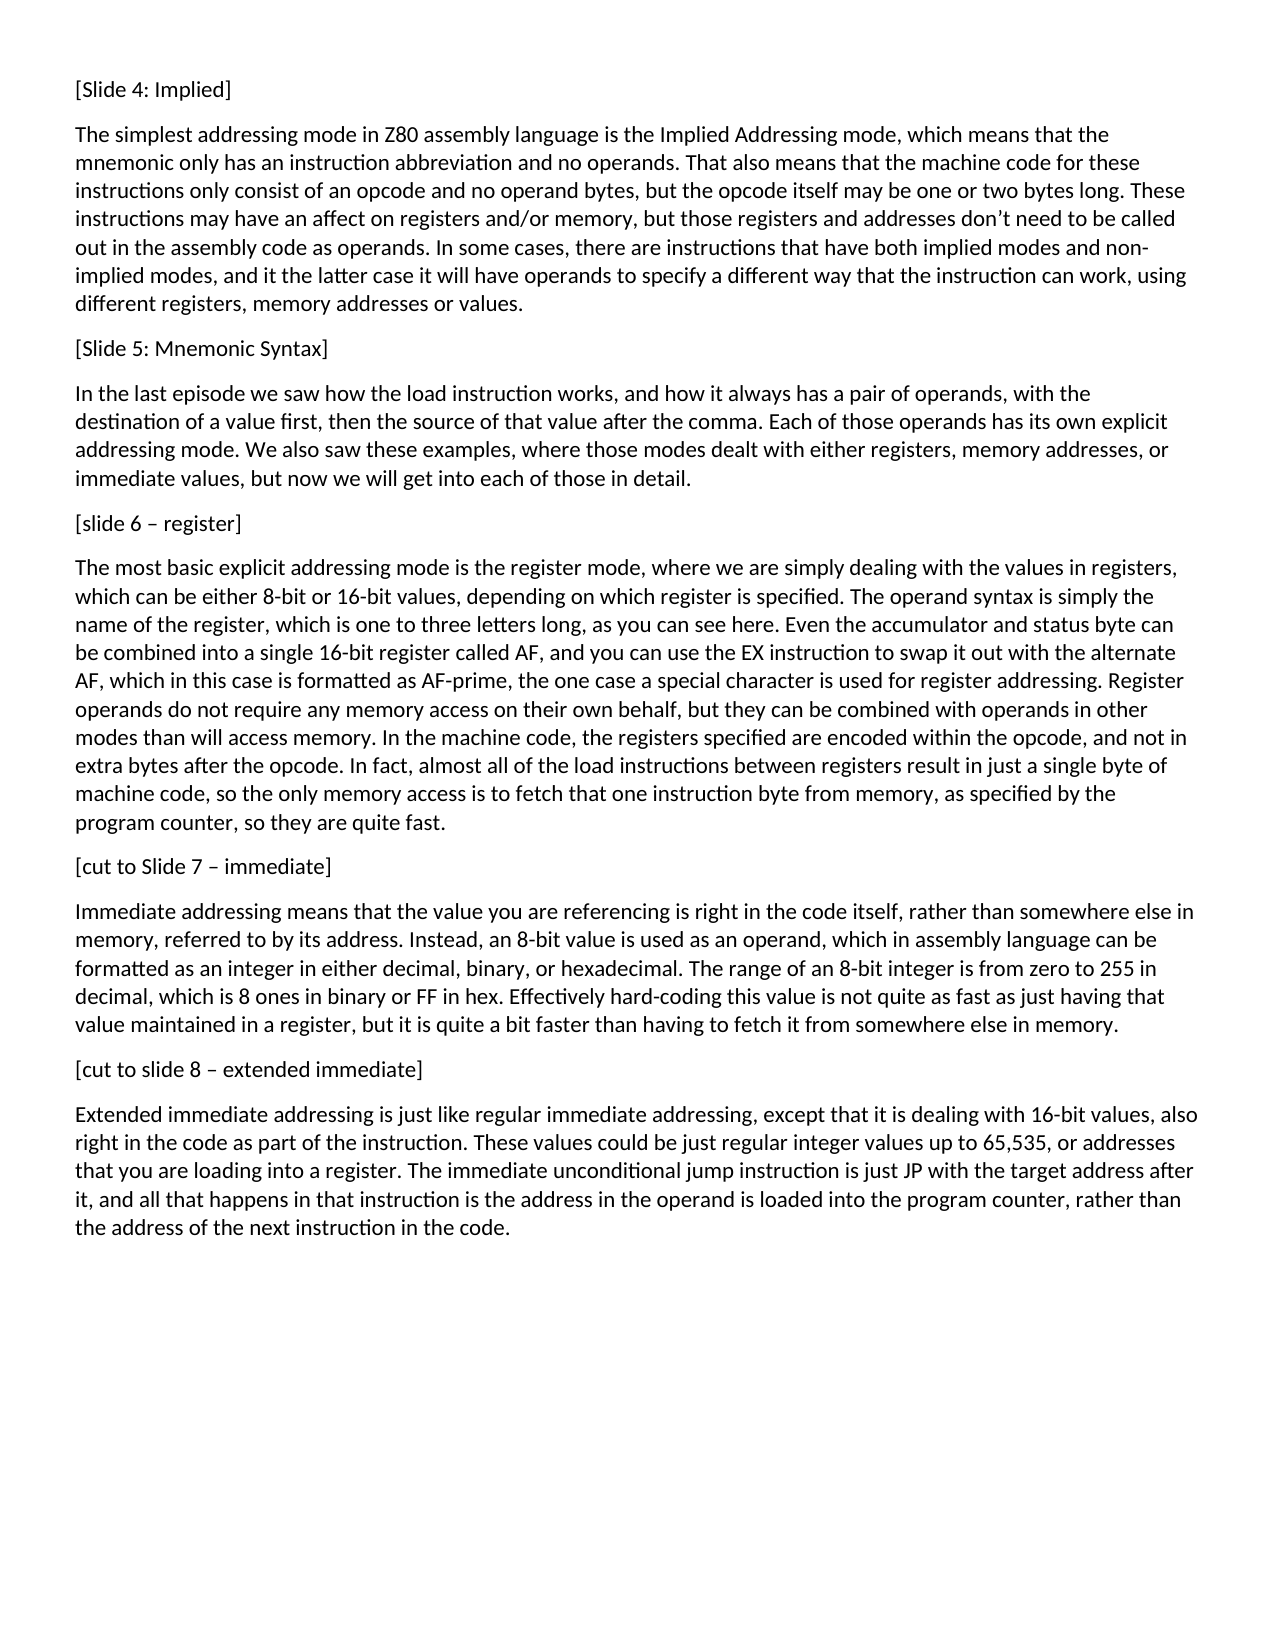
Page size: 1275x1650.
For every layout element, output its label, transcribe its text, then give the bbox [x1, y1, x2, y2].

text The most basic explicit addressing mode is the register mode, where we are simply dealing with the values in registers, which can be either 8-bit or 16-bit values, depending on which register is specified. The operand syntax is simply the name of the register, which is one to three letters long, as you can see here. Even the accumulator and status byte can be combined into a single 16-bit register called AF, and you can use the EX instruction to swap it out with the alternate AF, which in this case is formatted as AF-prime, the one case a special character is used for register addressing. Register operands do not require any memory access on their own behalf, but they can be combined with operands in other modes than will access memory. In the machine code, the registers specified are encoded within the opcode, and not in extra bytes after the opcode. In fact, almost all of the load instructions between registers result in just a single byte of machine code, so the only memory access is to fetch that one instruction byte from memory, as specified by the program counter, so they are quite fast. [75, 553, 1200, 836]
text [cut to Slide 7 – immediate] [75, 852, 1200, 881]
text [cut to slide 8 – extended immediate] [75, 1055, 1200, 1083]
text [Slide 4: Implied] [75, 75, 1200, 103]
text Immediate addressing means that the value you are referencing is right in the code itself, rather than somewhere else in memory, referred to by its address. Instead, an 8-bit value is used as an operand, which in assembly language can be formatted as an integer in either decimal, binary, or hexadecimal. The range of an 8-bit integer is from zero to 255 in decimal, which is 8 ones in binary or FF in hex. Effectively hard-coding this value is not quite as fast as just having that value maintained in a register, but it is quite a bit faster than having to fetch it from somewhere else in memory. [75, 897, 1200, 1038]
text Extended immediate addressing is just like regular immediate addressing, except that it is dealing with 16-bit values, also right in the code as part of the instruction. These values could be just regular integer values up to 65,535, or addresses that you are loading into a register. The immediate unconditional jump instruction is just JP with the target address after it, and all that happens in that instruction is the address in the operand is loaded into the program counter, rather than the address of the next instruction in the code. [75, 1100, 1200, 1241]
text The simplest addressing mode in Z80 assembly language is the Implied Addressing mode, which means that the mnemonic only has an instruction abbreviation and no operands. That also means that the machine code for these instructions only consist of an opcode and no operand bytes, but the opcode itself may be one or two bytes long. These instructions may have an affect on registers and/or memory, but those registers and addresses don’t need to be called out in the assembly code as operands. In some cases, there are instructions that have both implied modes and non-implied modes, and it the latter case it will have operands to specify a different way that the instruction can work, using different registers, memory addresses or values. [75, 120, 1200, 317]
text In the last episode we saw how the load instruction works, and how it always has a pair of operands, with the destination of a value first, then the source of that value after the comma. Each of those operands has its own explicit addressing mode. We also saw these examples, where those modes dealt with either registers, memory addresses, or immediate values, but now we will get into each of those in detail. [75, 379, 1200, 492]
text [Slide 5: Mnemonic Syntax] [75, 334, 1200, 362]
text [slide 6 – register] [75, 509, 1200, 537]
